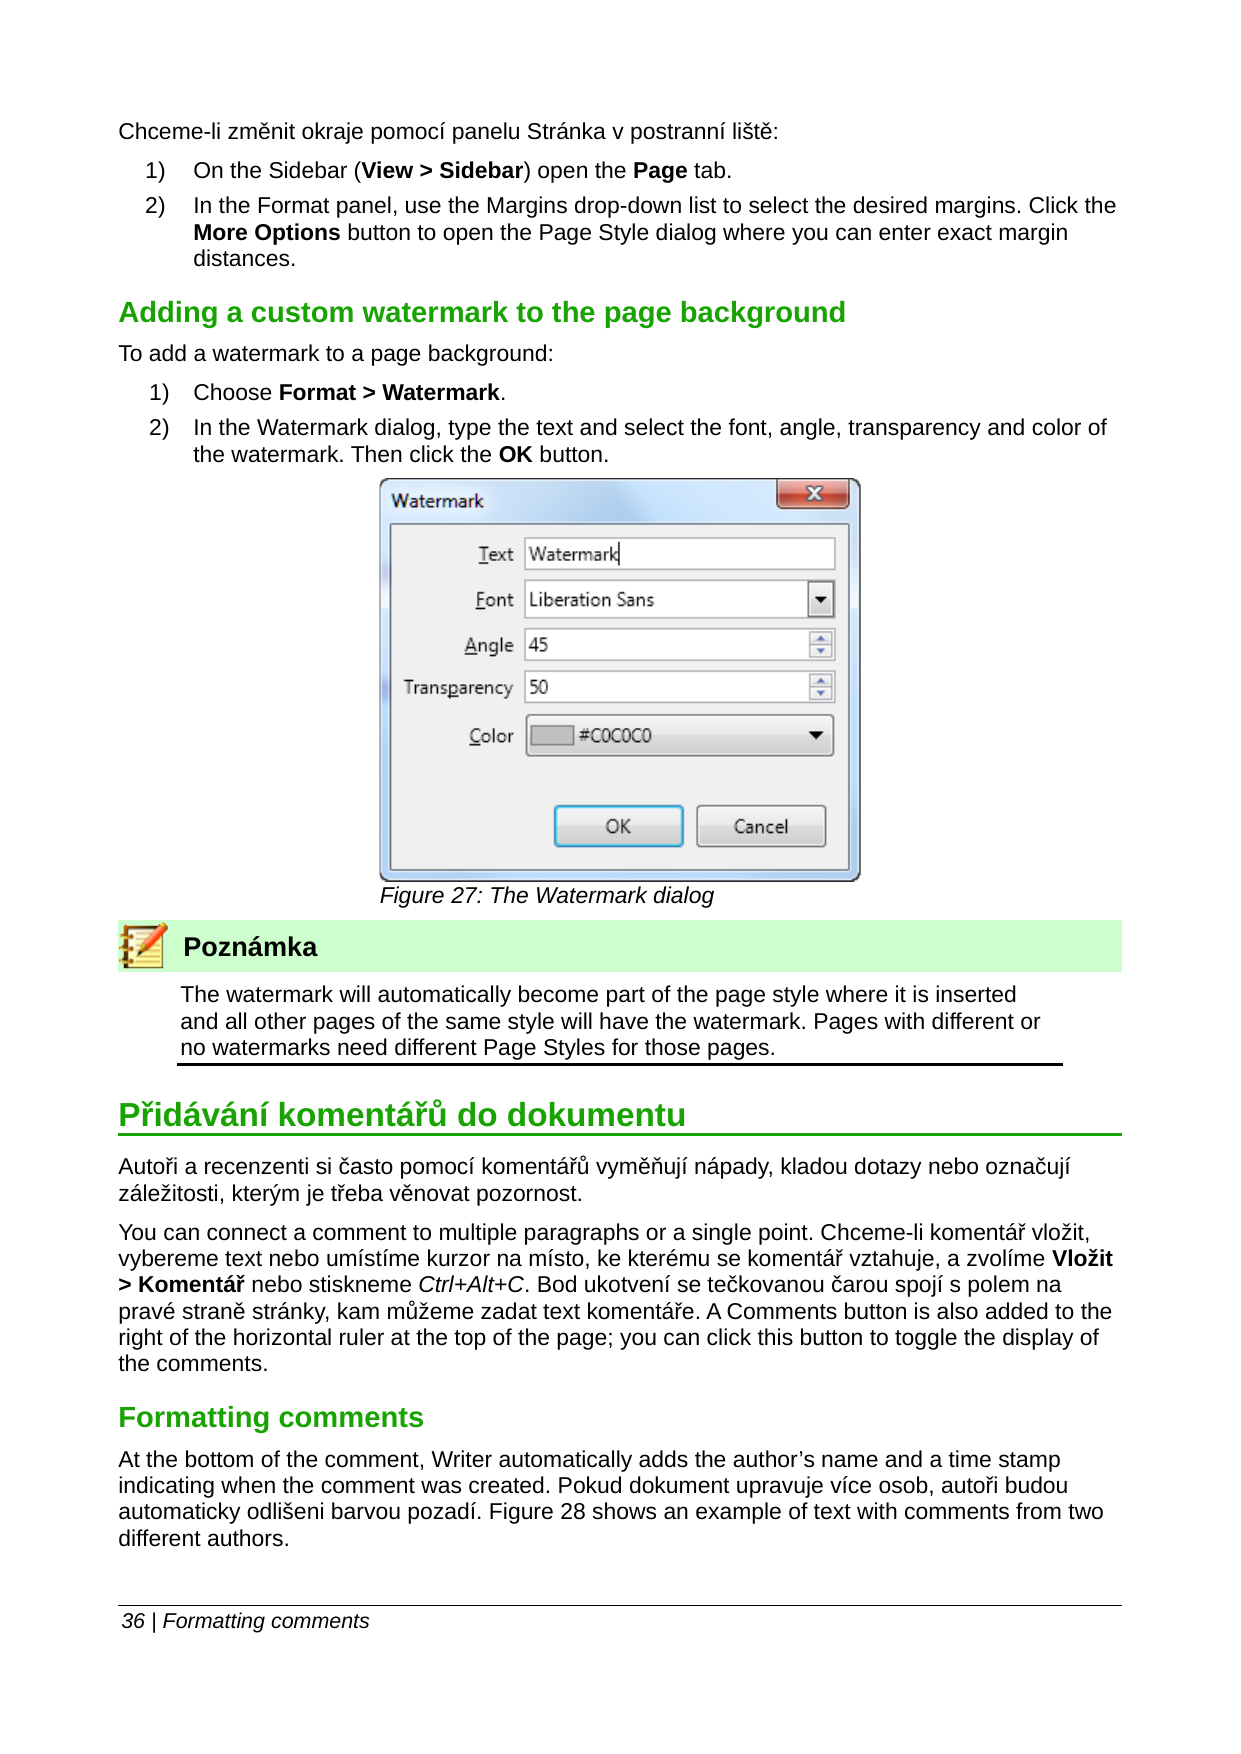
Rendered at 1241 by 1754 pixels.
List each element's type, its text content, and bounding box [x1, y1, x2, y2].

list In the Watermark dialog, type the text and select the font, angle, transparency and color of the watermark. Then click the OK button. [169, 414, 1122, 467]
subtitle Adding a custom watermark to the page background [118, 295, 1122, 328]
picture [379, 478, 861, 882]
subtitle Formatting comments [118, 1400, 1122, 1434]
list On the Sidebar (View > Sidebar) open the Page tab. [165, 157, 1122, 183]
picture [119, 921, 170, 972]
text At the bottom of the comment, Writer automatically adds the author’s name and a time stamp indicating when the comment was created. Pokud dokument upravuje více osob, autoři budou automaticky odlišeni barvou pozadí. Figure 28 shows an example of text with comments from two different authors. [118, 1446, 1122, 1551]
text To add a watermark to a page background: [118, 340, 1122, 367]
text Autoři a recenzenti si často pomocí komentářů vyměňují nápady, kladou dotazy nebo označují záležitosti, kterým je třeba věnovat pozornost. [118, 1153, 1122, 1206]
text Chceme-li změnit okraje pomocí panelu Stránka v postranní liště: [118, 118, 1122, 144]
list In the Format panel, use the Margins drop-down list to select the desired margins. Click the More Options button to open the Page Style dialog where you can enter exact margin distances. [165, 192, 1122, 271]
subtitle Přidávání komentářů do dokumentu [118, 1095, 1122, 1133]
subtitle Poznámka [118, 920, 1122, 972]
text Figure 27: The Watermark dialog [379, 882, 861, 908]
list Choose Format > Watermark. [169, 379, 1122, 405]
text You can connect a comment to multiple paragraphs or a single point. Chceme-li komentář vložit, vybereme text nebo umístíme kurzor na místo, ke kterému se komentář vztahuje, a zvolíme Vložit > Komentář nebo stiskneme Ctrl+Alt+C. Bod ukotvení se tečkovanou čarou spojí s polem na pravé straně stránky, kam můžeme zadat text komentáře. A Comments button is also added to the right of the horizontal ruler at the top of the page; you can click this button to toggle the display of the comments. [118, 1218, 1122, 1377]
text The watermark will automatically become part of the page style where it is inserted and all other pages of the same style will have the watermark. Pages with different or no watermarks need different Page Styles for those pages. [177, 978, 1063, 1063]
